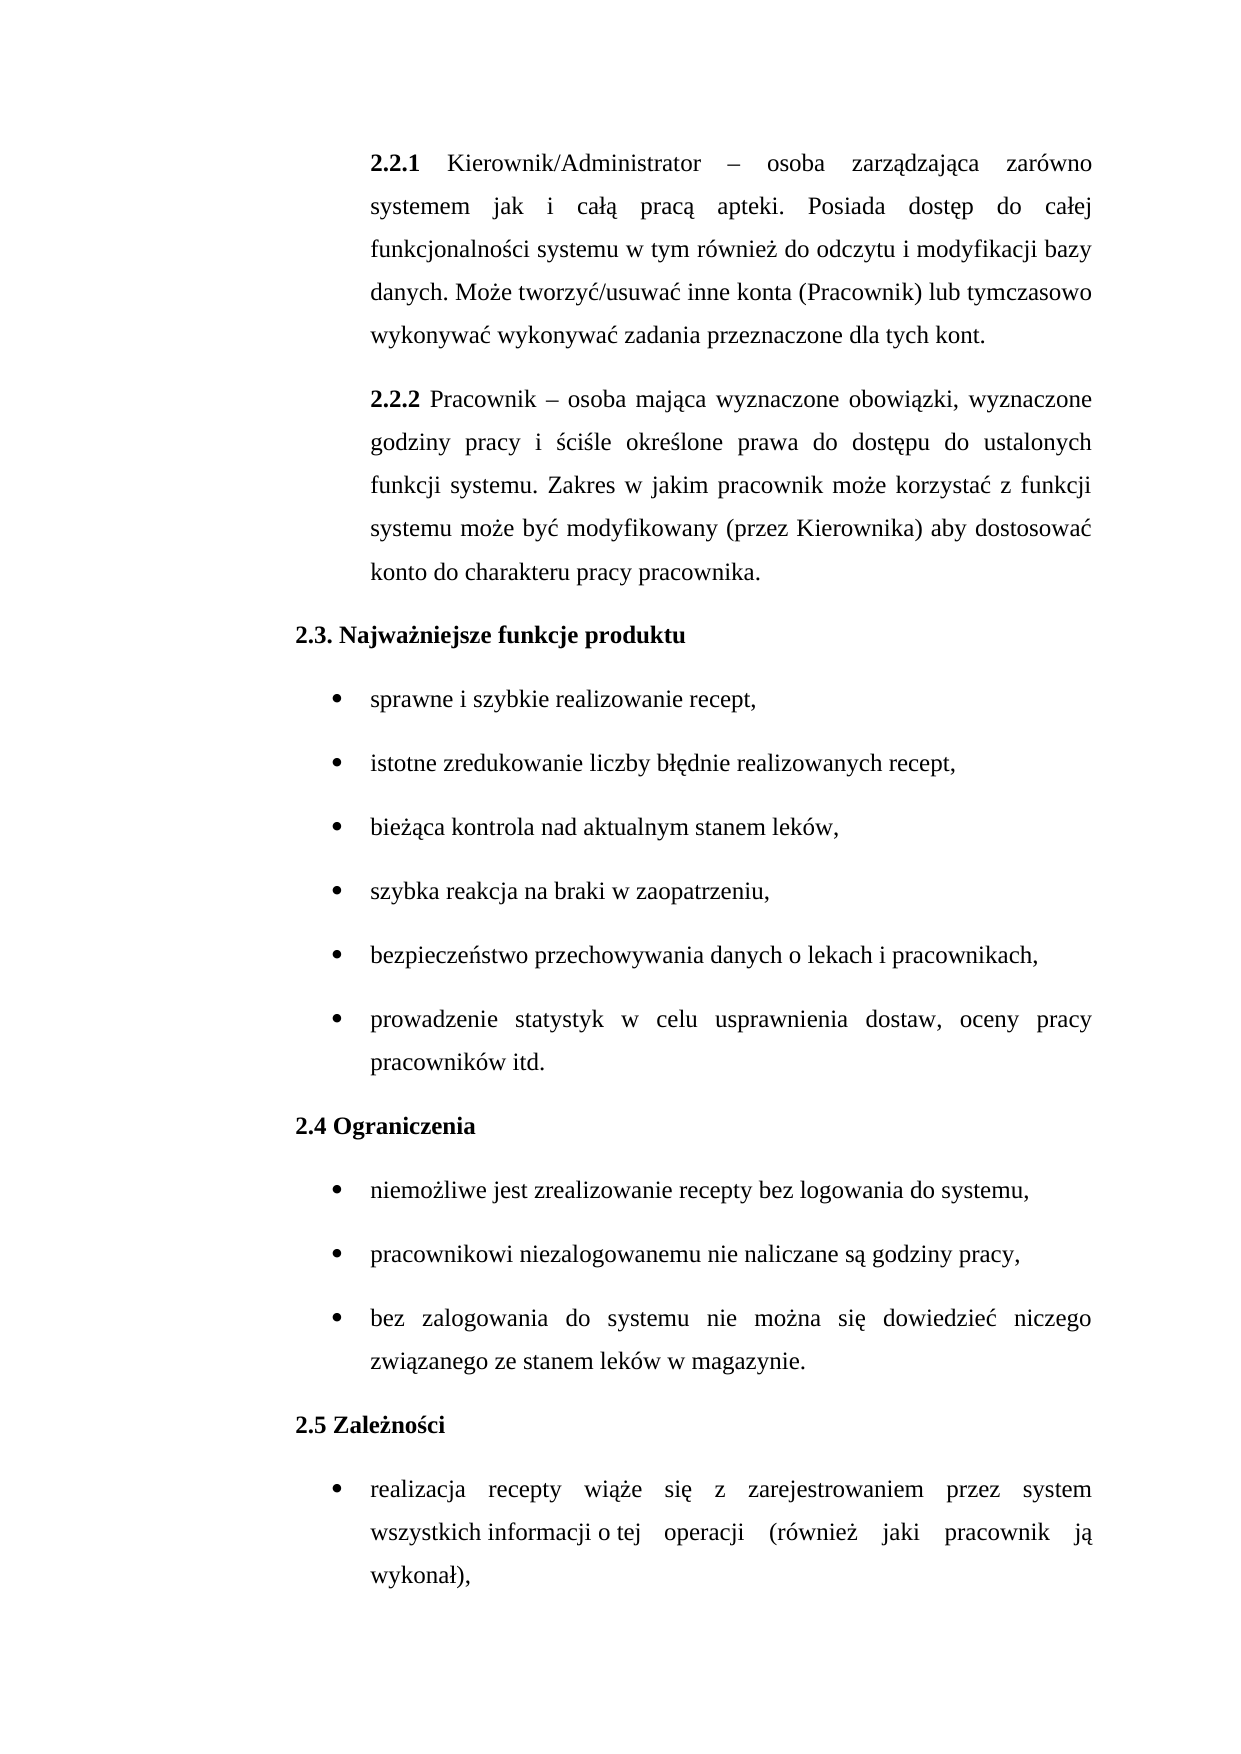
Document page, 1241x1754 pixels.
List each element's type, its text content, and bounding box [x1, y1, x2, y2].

list 2.3. Najważniejsze funkcje produktu [258, 621, 1093, 649]
list 2.5 Zależności [258, 1410, 1093, 1439]
list szybka reakcja na braki w zaopatrzeniu, [333, 876, 1093, 905]
list bieżąca kontrola nad aktualnym stanem leków, [333, 812, 1093, 841]
list 2.2.1 Kierownik/Administrator – osoba zarządzająca zarówno systemem jak i całą pracą apteki. Posiada dostęp do całej funkcjonalności systemu w tym również do odczytu i modyfikacji bazy danych. Może tworzyć/usuwać inne konta (Pracownik) lub tymczasowo wykonywać wykonywać zadania przeznaczone dla tych kont. [333, 148, 1093, 349]
list bezpieczeństwo przechowywania danych o lekach i pracownikach, [333, 940, 1093, 969]
list bez zalogowania do systemu nie można się dowiedzieć niczego związanego ze stanem leków w magazynie. [333, 1303, 1093, 1375]
list 2.4 Ograniczenia [258, 1111, 1093, 1140]
list realizacja recepty wiąże się z zarejestrowaniem przez system wszystkich informacji o tej operacji (również jaki pracownik ją wykonał), [333, 1474, 1093, 1589]
list niemożliwe jest zrealizowanie recepty bez logowania do systemu, [333, 1175, 1093, 1204]
list istotne zredukowanie liczby błędnie realizowanych recept, [333, 748, 1093, 777]
list sprawne i szybkie realizowanie recept, [333, 684, 1093, 713]
list 2.2.2 Pracownik – osoba mająca wyznaczone obowiązki, wyznaczone godziny pracy i ściśle określone prawa do dostępu do ustalonych funkcji systemu. Zakres w jakim pracownik może korzystać z funkcji systemu może być modyfikowany (przez Kierownika) aby dostosować konto do charakteru pracy pracownika. [333, 384, 1093, 585]
list pracownikowi niezalogowanemu nie naliczane są godziny pracy, [333, 1239, 1093, 1268]
list prowadzenie statystyk w celu usprawnienia dostaw, oceny pracy pracowników itd. [333, 1004, 1093, 1076]
